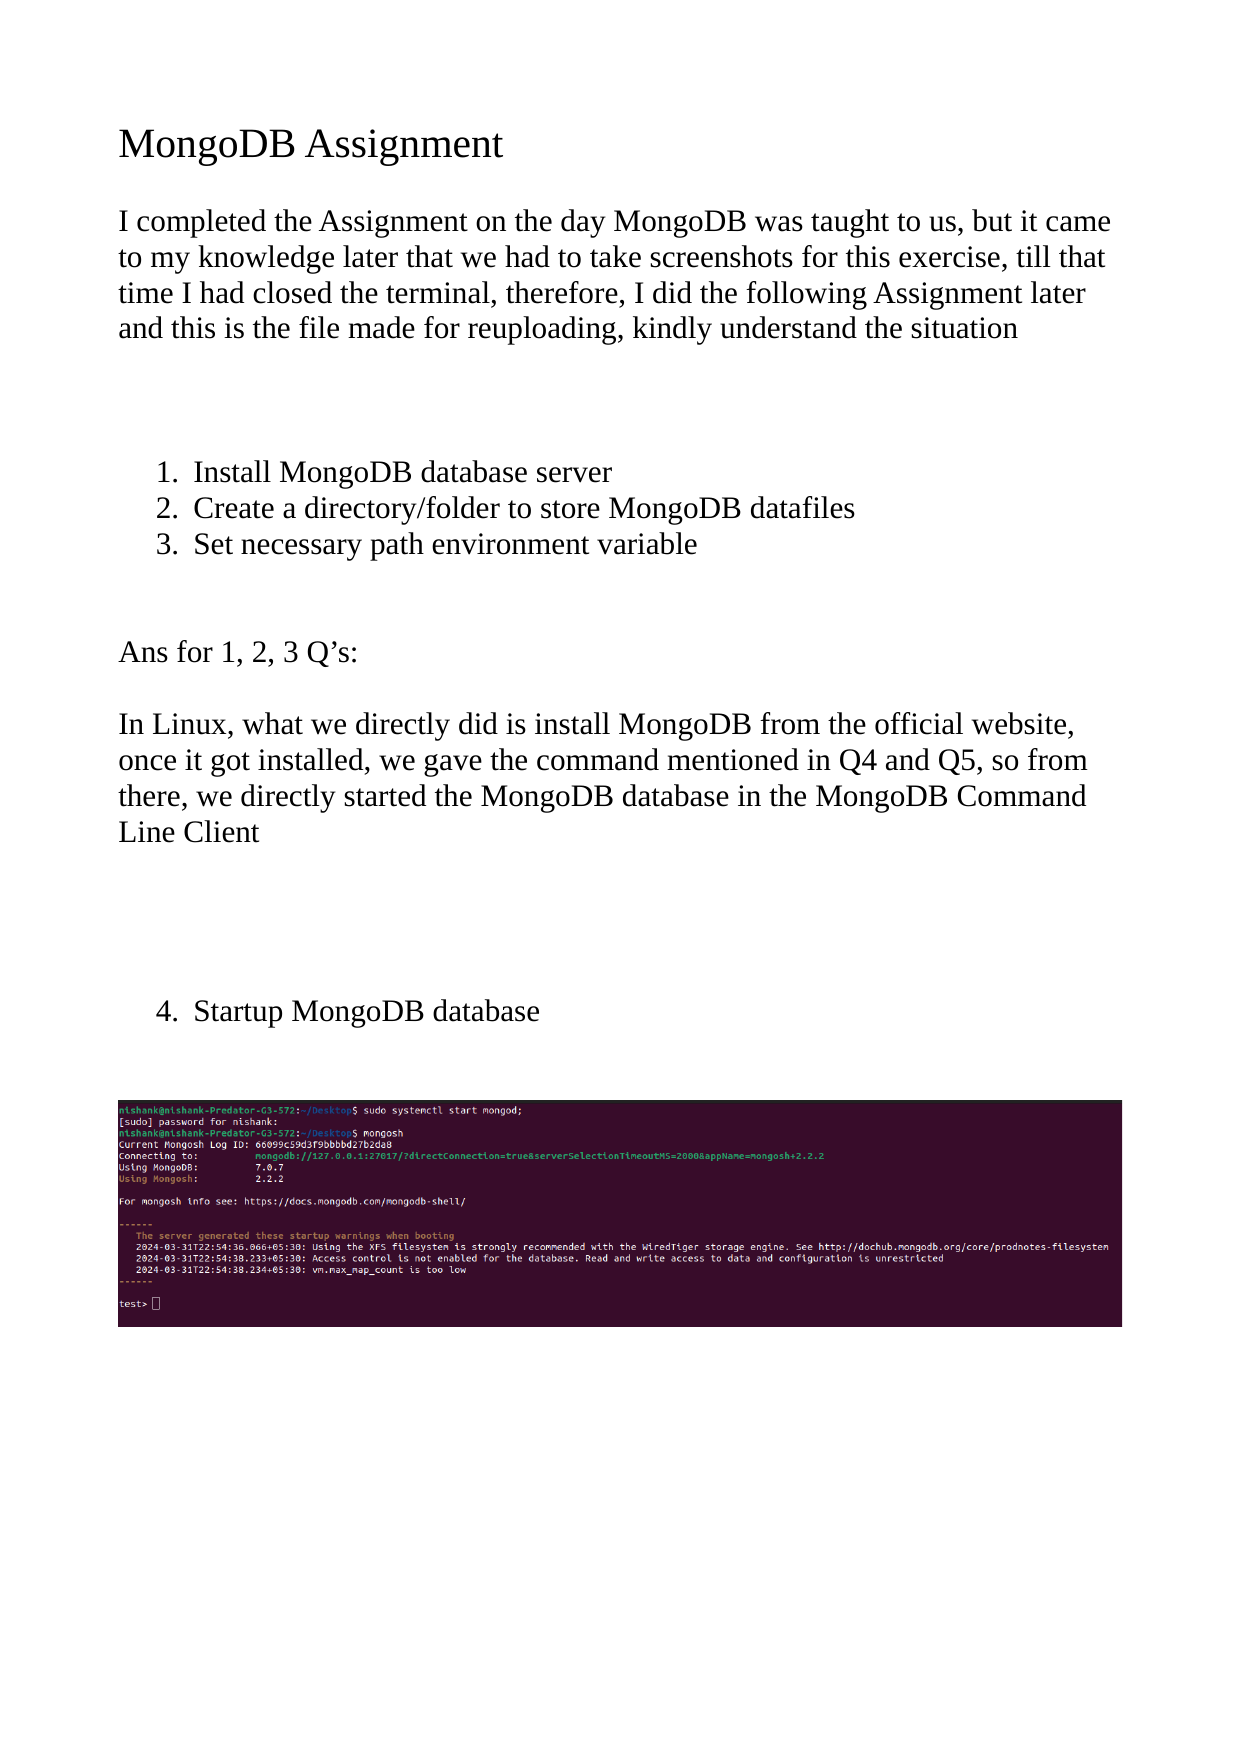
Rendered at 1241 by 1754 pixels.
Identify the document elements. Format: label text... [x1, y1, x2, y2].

picture [118, 1100, 1123, 1327]
text once it got installed, we gave the command mentioned in Q4 and Q5, so from there, we directly started the MongoDB database in the MongoDB Command Line Client [118, 741, 1122, 849]
text Ans for 1, 2, 3 Q’s: [118, 633, 1122, 669]
list Set necessary path environment variable [156, 525, 1122, 561]
list Startup MongoDB database [156, 993, 1122, 1028]
text MongoDB Assignment [118, 118, 1122, 166]
text In Linux, what we directly did is install MongoDB from the official website, [118, 705, 1122, 741]
text I completed the Assignment on the day MongoDB was taught to us, but it came to my knowledge later that we had to take screenshots for this exercise, till that time I had closed the terminal, therefore, I did the following Assignment later and this is the file made for reuploading, kindly understand the situation [118, 202, 1122, 346]
list Create a directory/folder to store MongoDB datafiles [156, 489, 1122, 525]
list Install MongoDB database server [156, 453, 1122, 489]
